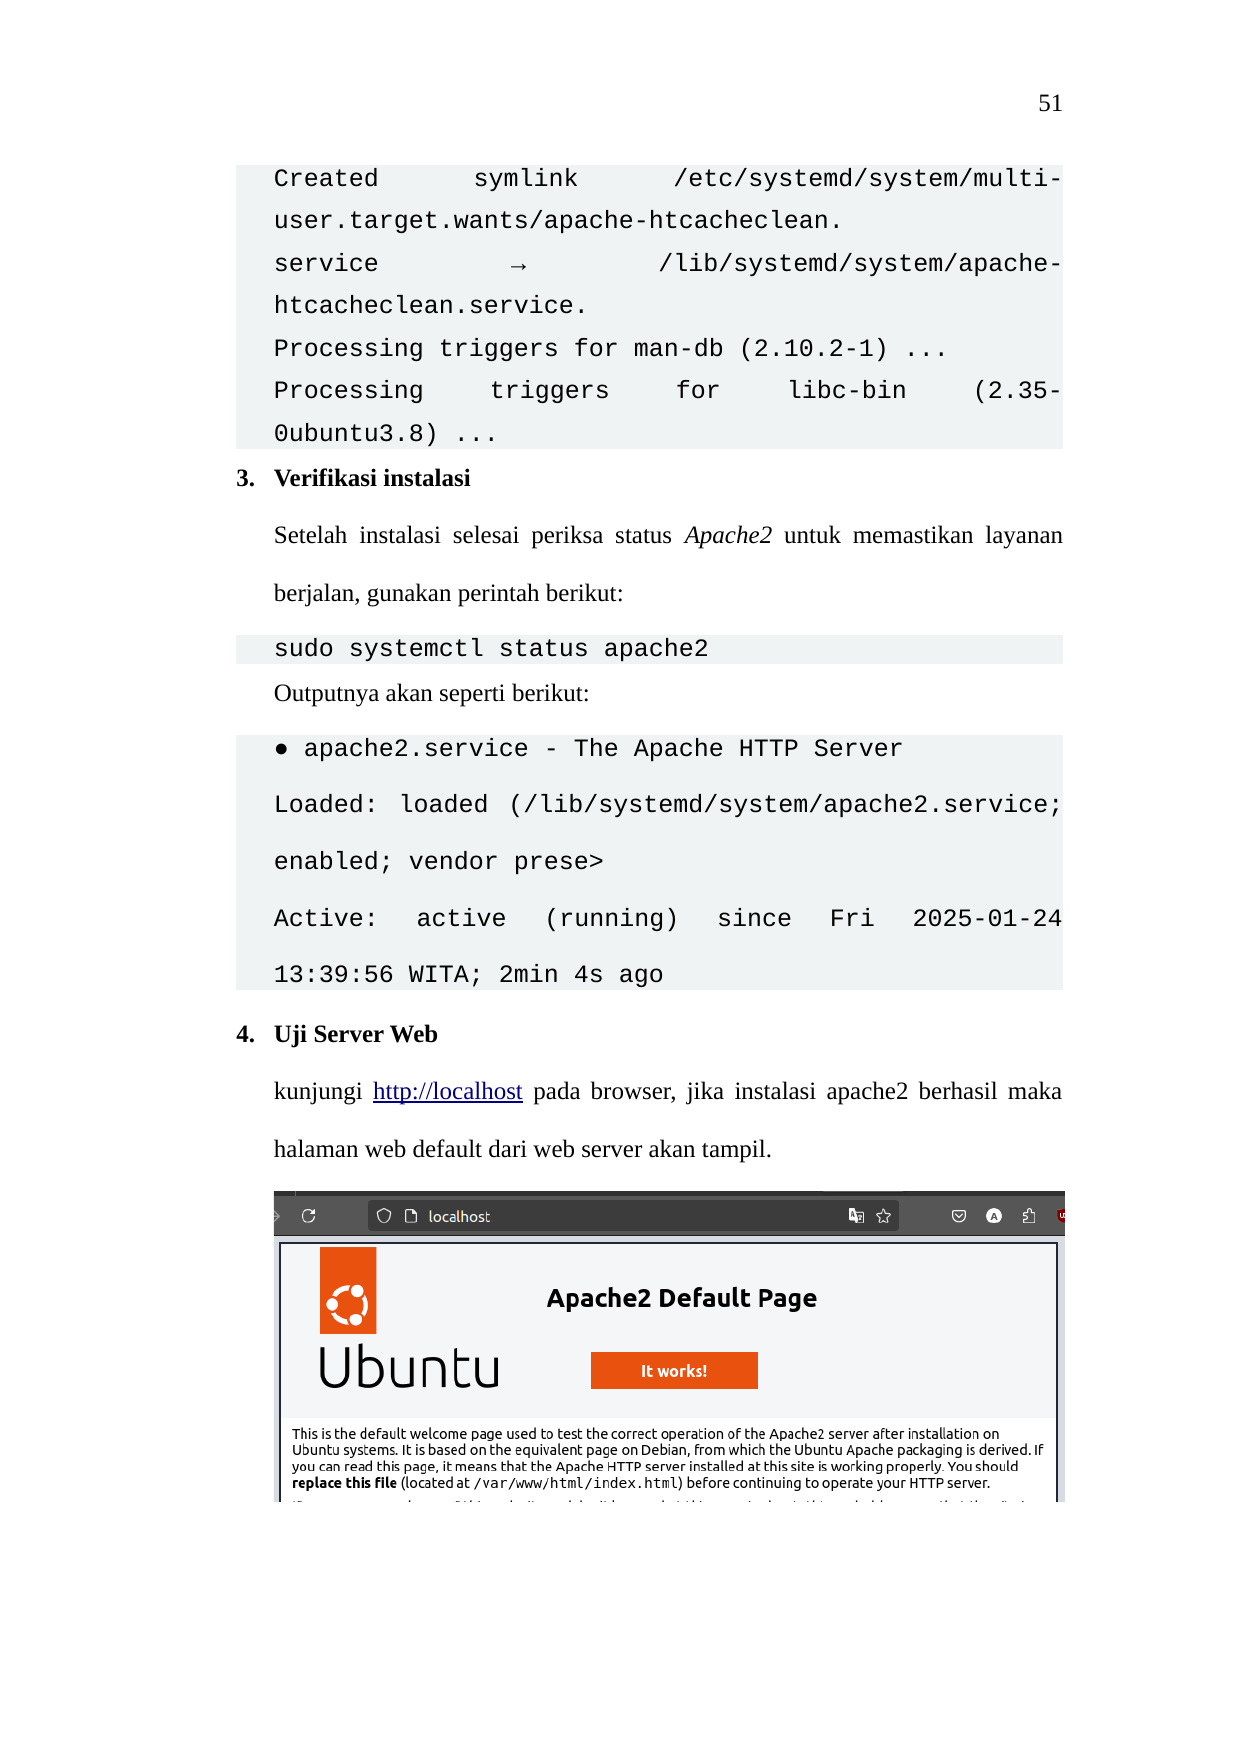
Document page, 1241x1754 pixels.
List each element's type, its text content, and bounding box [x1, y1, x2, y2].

list Outputnya akan seperti berikut: [236, 678, 1063, 707]
list Created symlink /etc/systemd/system/multi-user.target.wants/apache-htcacheclean. [236, 165, 1063, 236]
list sudo systemctl status apache2 [236, 635, 1063, 664]
list Processing triggers for man-db (2.10.2-1) ... [236, 335, 1063, 364]
picture [273, 1191, 1065, 1502]
list service → /lib/systemd/system/apache-htcacheclean.service. [236, 250, 1063, 321]
list Loaded: loaded (/lib/systemd/system/apache2.service; enabled; vendor prese> [236, 792, 1063, 877]
list ● apache2.service - The Apache HTTP Server [236, 735, 1063, 764]
list Processing triggers for libc-bin (2.35-0ubuntu3.8) ... [236, 378, 1063, 449]
list Active: active (running) since Fri 2025-01-24 13:39:56 WITA; 2min 4s ago [236, 905, 1063, 990]
list Setelah instalasi selesai periksa status Apache2 untuk memastikan layanan berjalan, gunakan perintah berikut: [236, 520, 1063, 607]
list Uji Server Web [236, 1019, 1063, 1047]
list Verifikasi instalasi [236, 463, 1063, 492]
list kunjungi http://localhost pada browser, jika instalasi apache2 berhasil maka halaman web default dari web server akan tampil. [236, 1076, 1063, 1162]
